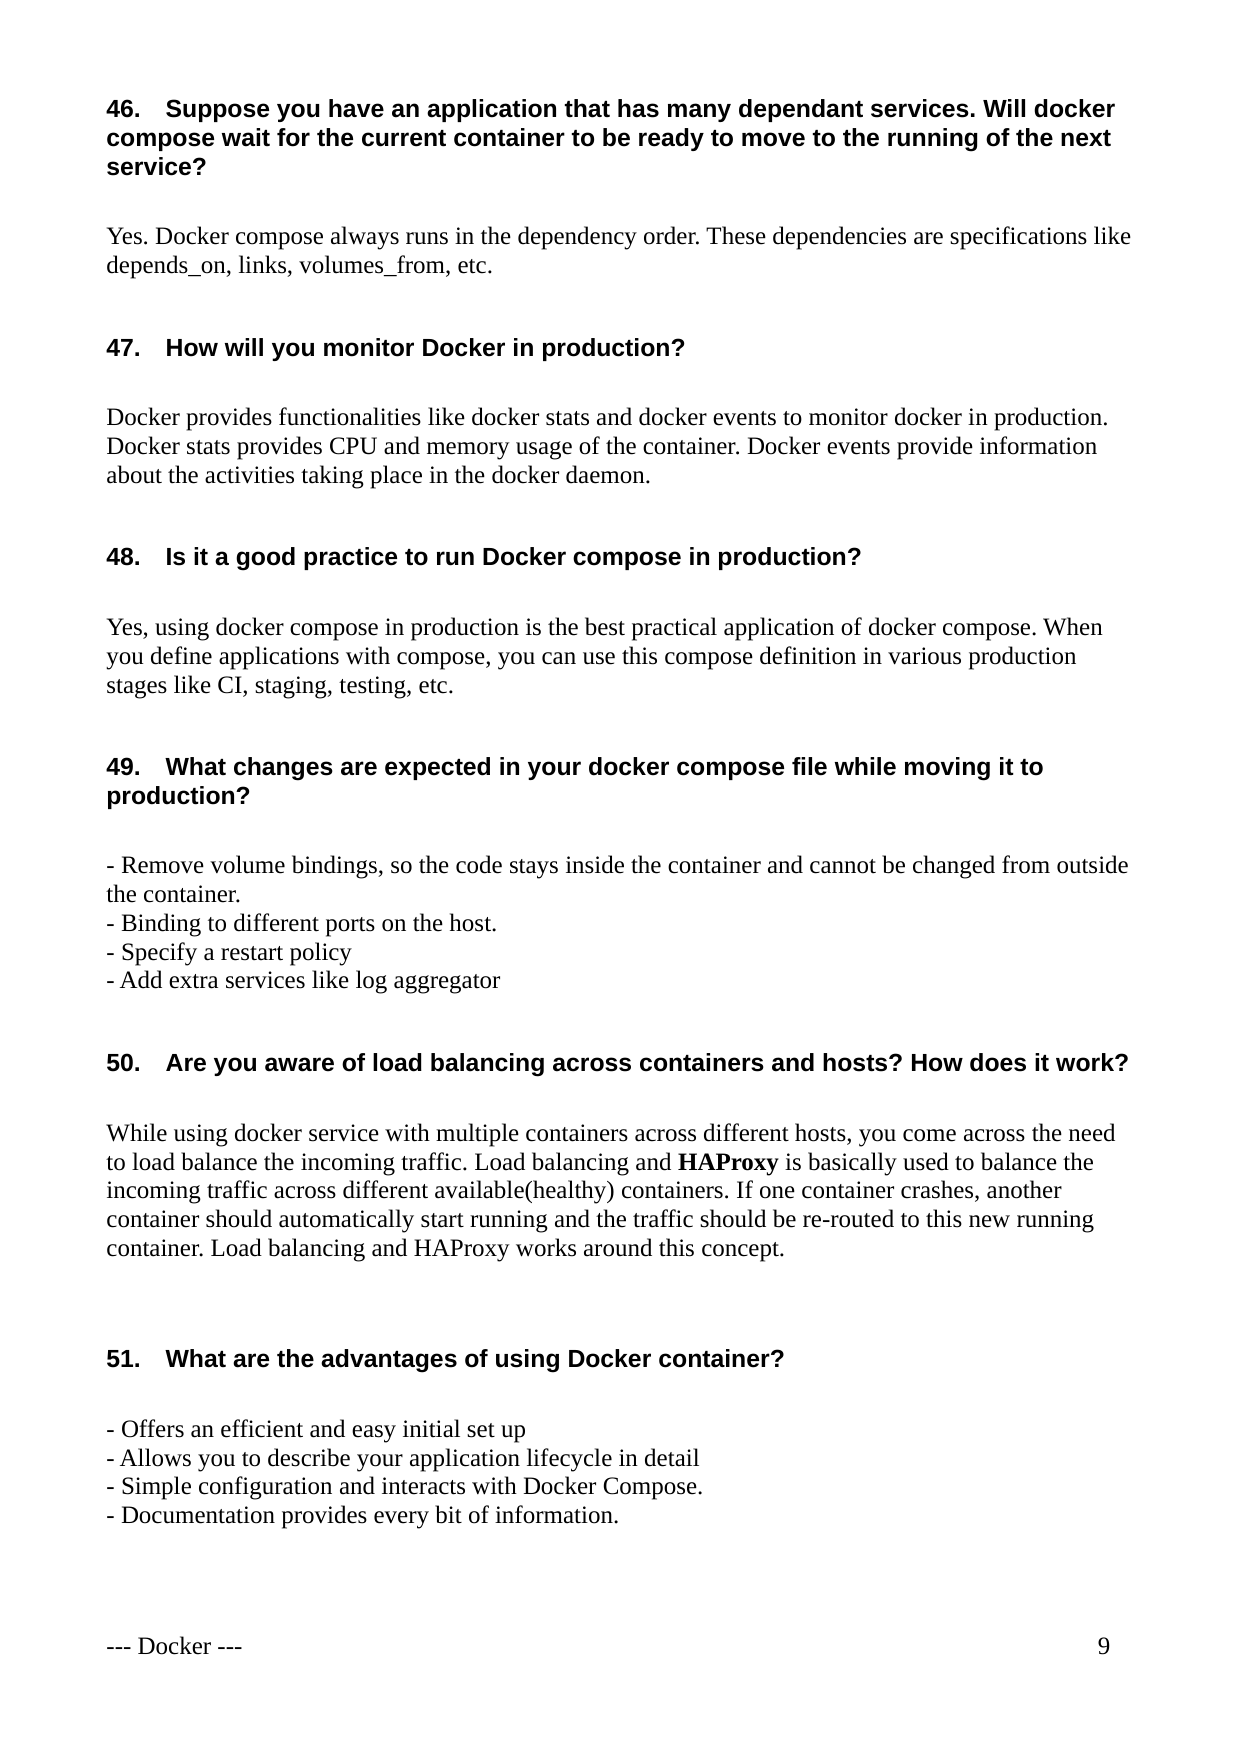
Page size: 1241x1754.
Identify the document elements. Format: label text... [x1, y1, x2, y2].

subtitle Is it a good practice to run Docker compose in production? [106, 542, 1134, 571]
subtitle Suppose you have an application that has many dependant services. Will docker compose wait for the current container to be ready to move to the running of the next service? [106, 94, 1134, 180]
text - Offers an efficient and easy initial set up [106, 1414, 1134, 1443]
text Docker provides functionalities like docker stats and docker events to monitor docker in production. Docker stats provides CPU and memory usage of the container. Docker events provide information about the activities taking place in the docker daemon. [106, 402, 1134, 489]
subtitle How will you monitor Docker in production? [106, 333, 1134, 361]
subtitle What are the advantages of using Docker container? [106, 1344, 1134, 1373]
text - Documentation provides every bit of information. [106, 1500, 1134, 1529]
subtitle Are you aware of load balancing across containers and hosts? How does it work? [106, 1048, 1134, 1077]
text - Remove volume bindings, so the code stays inside the container and cannot be changed from outside the container. [106, 851, 1134, 908]
text While using docker service with multiple containers across different hosts, you come across the need to load balance the incoming traffic. Load balancing and HAProxy is basically used to balance the incoming traffic across different available(healthy) containers. If one container crashes, another container should automatically start running and the traffic should be re-routed to this new running container. Load balancing and HAProxy works around this concept. [106, 1118, 1134, 1262]
text - Allows you to describe your application lifecycle in detail [106, 1443, 1134, 1471]
text - Simple configuration and interacts with Docker Compose. [106, 1471, 1134, 1500]
text - Add extra services like log aggregator [106, 966, 1134, 994]
subtitle What changes are expected in your docker compose file while moving it to production? [106, 752, 1134, 809]
text - Specify a restart policy [106, 937, 1134, 966]
text Yes, using docker compose in production is the best practical application of docker compose. When you define applications with compose, you can use this compose definition in various production stages like CI, staging, testing, etc. [106, 612, 1134, 698]
text - Binding to different ports on the host. [106, 908, 1134, 937]
text Yes. Docker compose always runs in the dependency order. These dependencies are specifications like depends_on, links, volumes_from, etc. [106, 221, 1134, 279]
